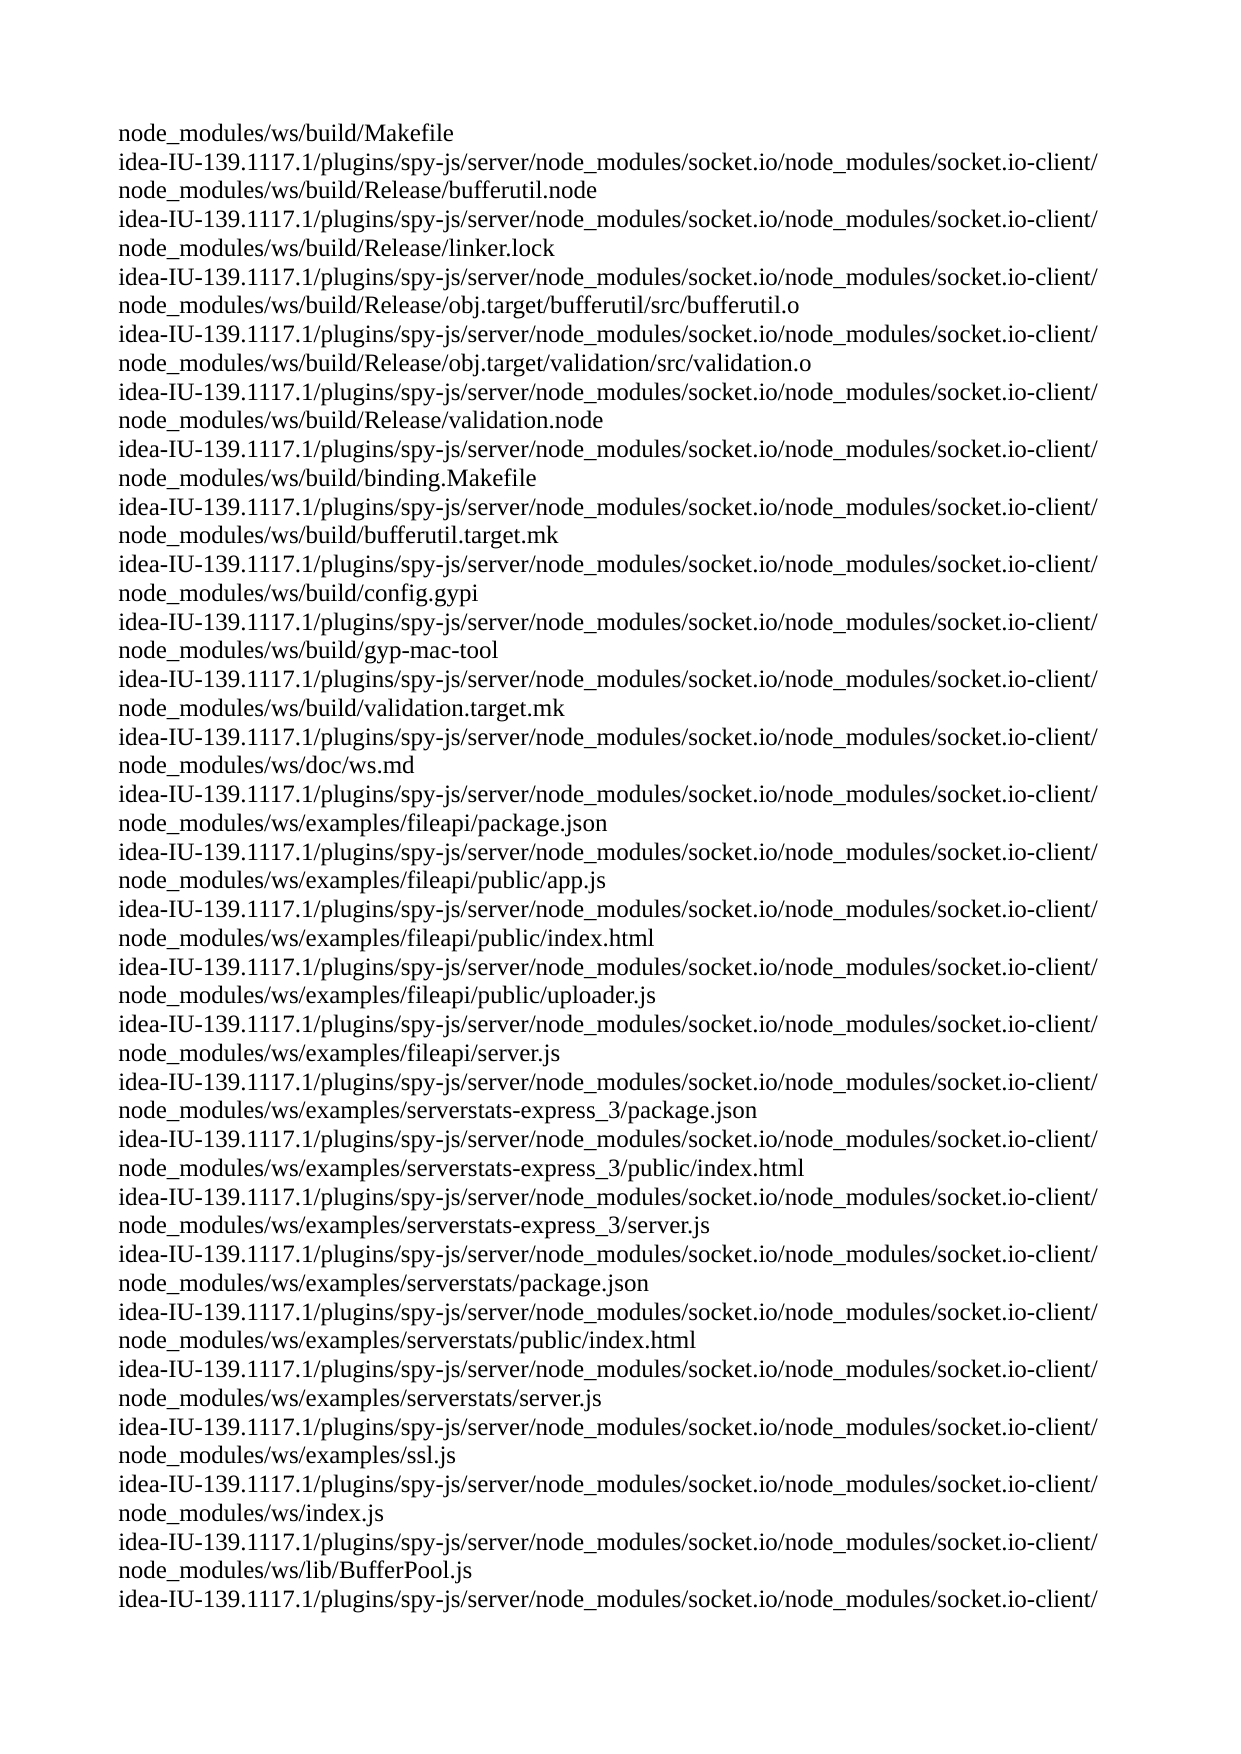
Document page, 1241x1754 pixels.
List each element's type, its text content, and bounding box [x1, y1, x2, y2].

text idea-IU-139.1117.1/plugins/spy-js/server/node_modules/socket.io/node_modules/socket.io-client/node_modules/ws/build/Release/obj.target/bufferutil/src/bufferutil.o [118, 262, 1122, 319]
text idea-IU-139.1117.1/plugins/spy-js/server/node_modules/socket.io/node_modules/socket.io-client/node_modules/ws/examples/serverstats-express_3/public/index.html [118, 1124, 1122, 1182]
text idea-IU-139.1117.1/plugins/spy-js/server/node_modules/socket.io/node_modules/socket.io-client/node_modules/ws/examples/fileapi/public/uploader.js [118, 952, 1122, 1009]
text idea-IU-139.1117.1/plugins/spy-js/server/node_modules/socket.io/node_modules/socket.io-client/node_modules/ws/examples/serverstats-express_3/package.json [118, 1067, 1122, 1124]
text node_modules/ws/build/Makefile [118, 118, 1122, 147]
text idea-IU-139.1117.1/plugins/spy-js/server/node_modules/socket.io/node_modules/socket.io-client/node_modules/ws/lib/BufferPool.js [118, 1527, 1122, 1584]
text idea-IU-139.1117.1/plugins/spy-js/server/node_modules/socket.io/node_modules/socket.io-client/node_modules/ws/index.js [118, 1469, 1122, 1527]
text idea-IU-139.1117.1/plugins/spy-js/server/node_modules/socket.io/node_modules/socket.io-client/node_modules/ws/examples/serverstats-express_3/server.js [118, 1182, 1122, 1239]
text idea-IU-139.1117.1/plugins/spy-js/server/node_modules/socket.io/node_modules/socket.io-client/node_modules/ws/build/bufferutil.target.mk [118, 492, 1122, 549]
text idea-IU-139.1117.1/plugins/spy-js/server/node_modules/socket.io/node_modules/socket.io-client/node_modules/ws/examples/fileapi/public/index.html [118, 894, 1122, 952]
text idea-IU-139.1117.1/plugins/spy-js/server/node_modules/socket.io/node_modules/socket.io-client/node_modules/ws/examples/serverstats/package.json [118, 1239, 1122, 1297]
text idea-IU-139.1117.1/plugins/spy-js/server/node_modules/socket.io/node_modules/socket.io-client/node_modules/ws/examples/fileapi/public/app.js [118, 837, 1122, 894]
text idea-IU-139.1117.1/plugins/spy-js/server/node_modules/socket.io/node_modules/socket.io-client/node_modules/ws/doc/ws.md [118, 722, 1122, 779]
text idea-IU-139.1117.1/plugins/spy-js/server/node_modules/socket.io/node_modules/socket.io-client/node_modules/ws/build/Release/bufferutil.node [118, 147, 1122, 204]
text idea-IU-139.1117.1/plugins/spy-js/server/node_modules/socket.io/node_modules/socket.io-client/node_modules/ws/build/Release/obj.target/validation/src/validation.o [118, 319, 1122, 377]
text idea-IU-139.1117.1/plugins/spy-js/server/node_modules/socket.io/node_modules/socket.io-client/node_modules/ws/build/Release/validation.node [118, 377, 1122, 434]
text idea-IU-139.1117.1/plugins/spy-js/server/node_modules/socket.io/node_modules/socket.io-client/node_modules/ws/build/validation.target.mk [118, 664, 1122, 722]
text idea-IU-139.1117.1/plugins/spy-js/server/node_modules/socket.io/node_modules/socket.io-client/node_modules/ws/build/config.gypi [118, 549, 1122, 607]
text idea-IU-139.1117.1/plugins/spy-js/server/node_modules/socket.io/node_modules/socket.io-client/node_modules/ws/examples/ssl.js [118, 1412, 1122, 1469]
text idea-IU-139.1117.1/plugins/spy-js/server/node_modules/socket.io/node_modules/socket.io-client/node_modules/ws/build/gyp-mac-tool [118, 607, 1122, 664]
text idea-IU-139.1117.1/plugins/spy-js/server/node_modules/socket.io/node_modules/socket.io-client/node_modules/ws/examples/serverstats/public/index.html [118, 1297, 1122, 1354]
text idea-IU-139.1117.1/plugins/spy-js/server/node_modules/socket.io/node_modules/socket.io-client/ [118, 1584, 1122, 1613]
text idea-IU-139.1117.1/plugins/spy-js/server/node_modules/socket.io/node_modules/socket.io-client/node_modules/ws/build/Release/linker.lock [118, 204, 1122, 262]
text idea-IU-139.1117.1/plugins/spy-js/server/node_modules/socket.io/node_modules/socket.io-client/node_modules/ws/examples/fileapi/package.json [118, 779, 1122, 837]
text idea-IU-139.1117.1/plugins/spy-js/server/node_modules/socket.io/node_modules/socket.io-client/node_modules/ws/build/binding.Makefile [118, 434, 1122, 492]
text idea-IU-139.1117.1/plugins/spy-js/server/node_modules/socket.io/node_modules/socket.io-client/node_modules/ws/examples/fileapi/server.js [118, 1009, 1122, 1067]
text idea-IU-139.1117.1/plugins/spy-js/server/node_modules/socket.io/node_modules/socket.io-client/node_modules/ws/examples/serverstats/server.js [118, 1354, 1122, 1412]
